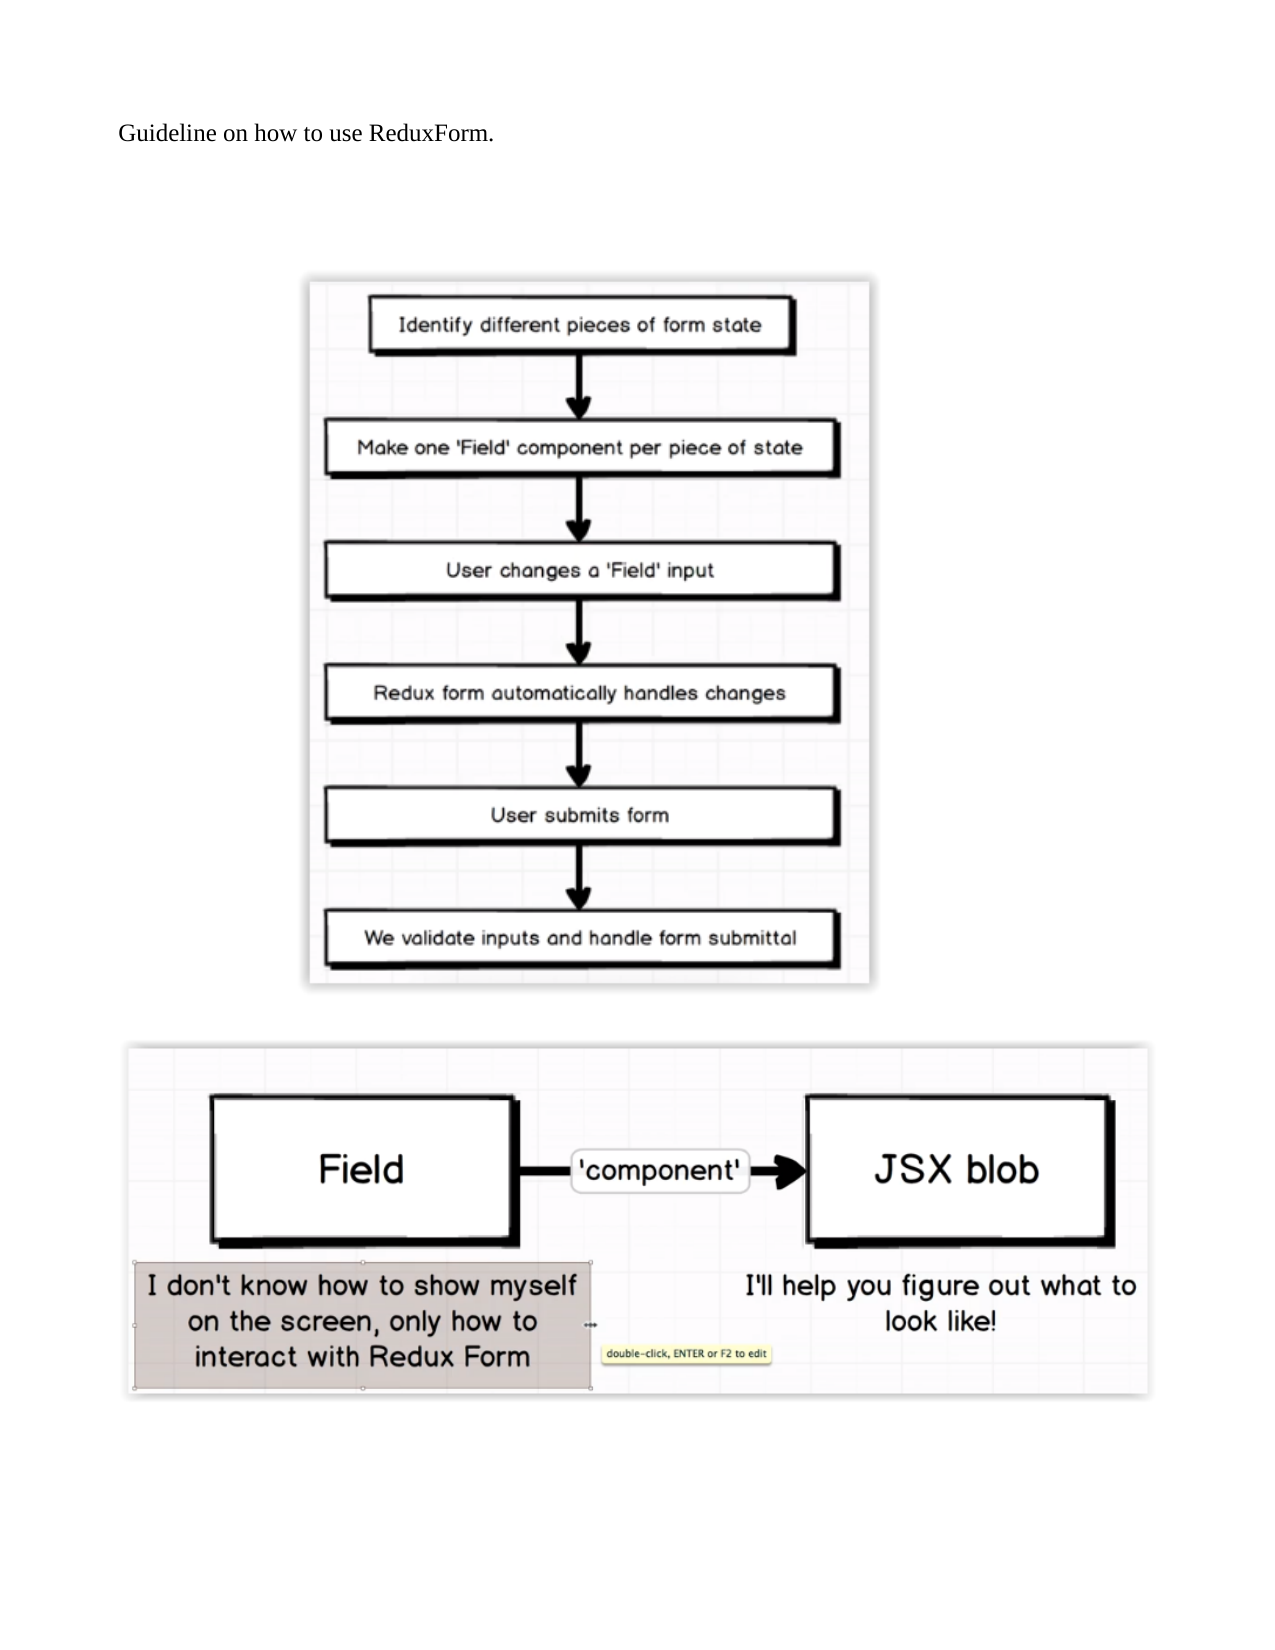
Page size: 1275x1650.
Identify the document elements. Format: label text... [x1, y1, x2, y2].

picture [296, 269, 882, 996]
picture [118, 1038, 1157, 1403]
text Guideline on how to use ReduxForm. [118, 118, 1157, 147]
